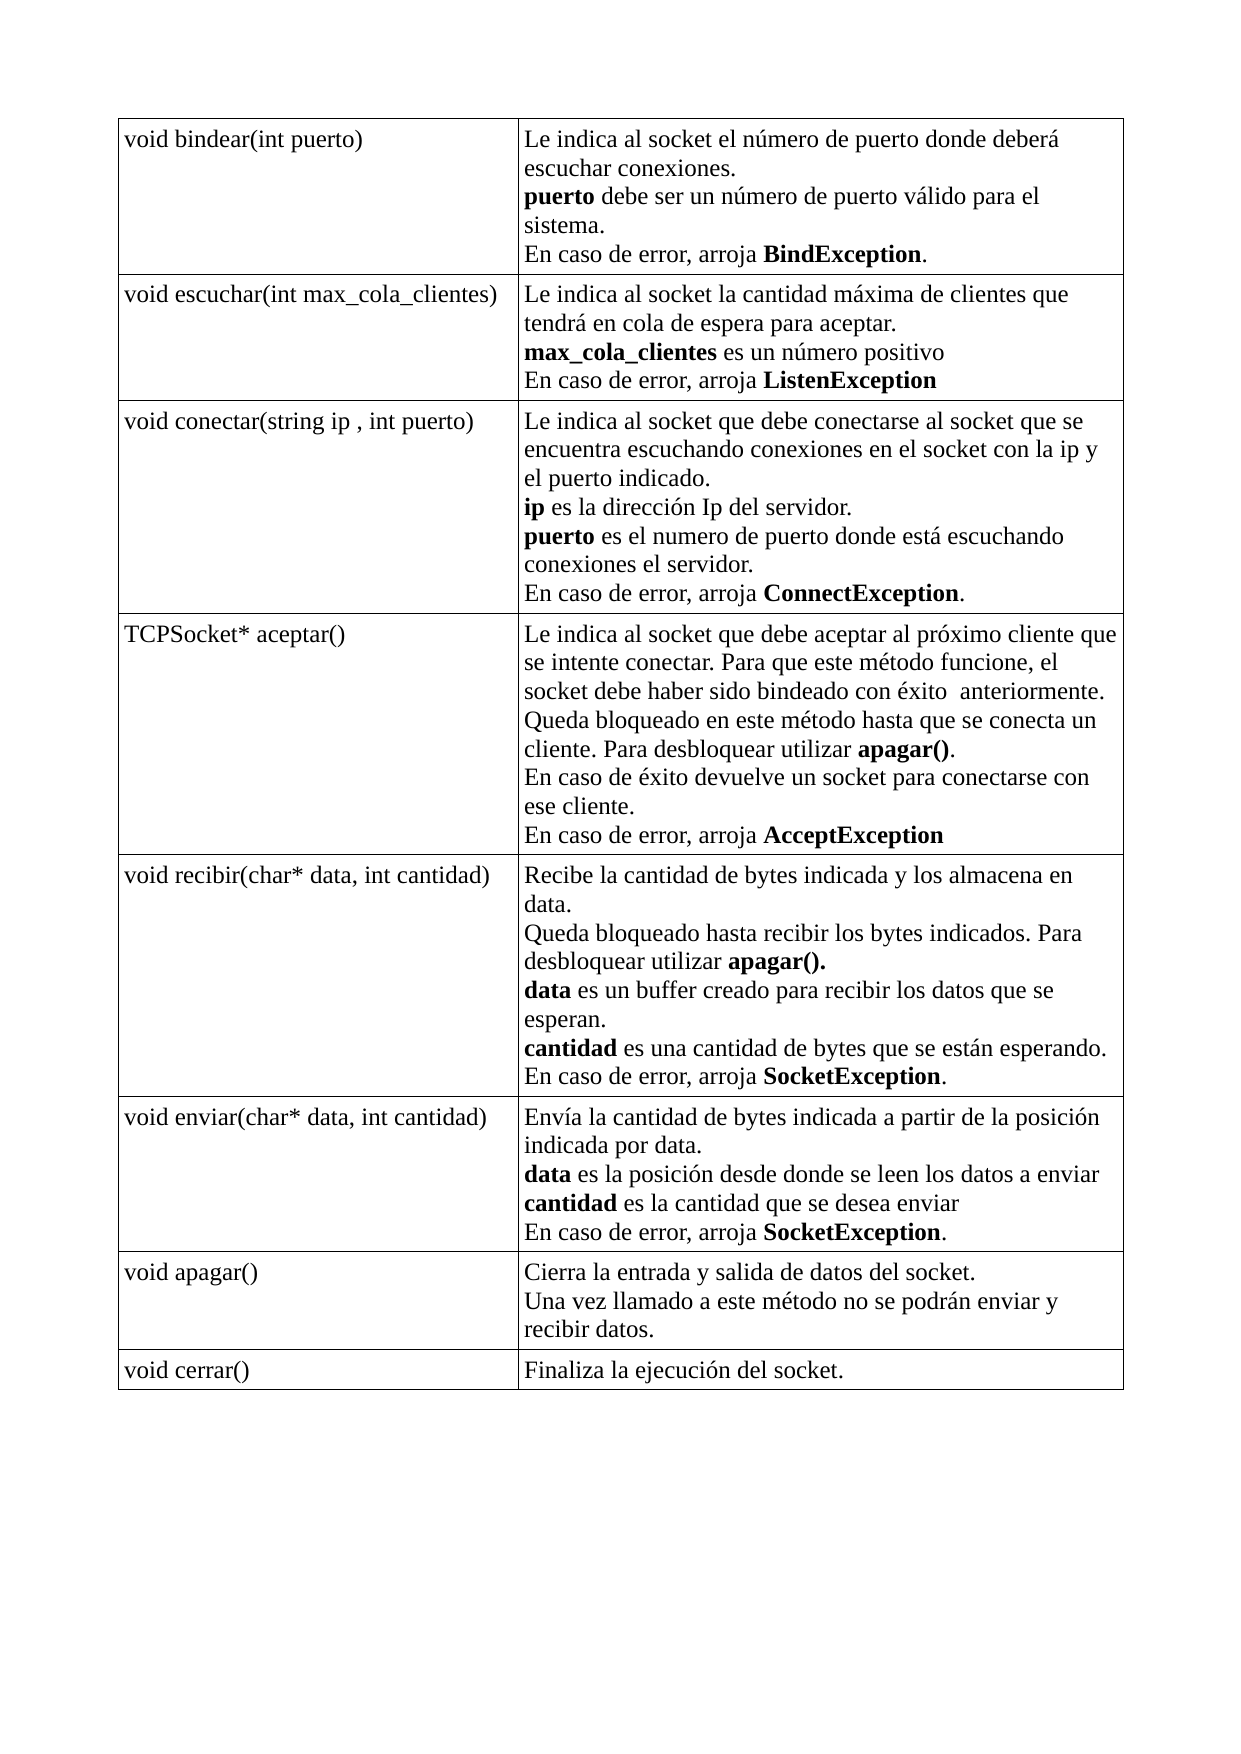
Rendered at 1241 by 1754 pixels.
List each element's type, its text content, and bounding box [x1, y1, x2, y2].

table_cell Cierra la entrada y salida de datos del socket. Una vez llamado a este método no se podrán enviar y recibir datos. [519, 1252, 1123, 1349]
table_cell Le indica al socket el número de puerto donde deberá escuchar conexiones. puerto debe ser un número de puerto válido para el sistema. En caso de error, arroja BindException. [519, 119, 1123, 273]
table_cell void cerrar() [119, 1350, 518, 1389]
table_cell void bindear(int puerto) [119, 119, 518, 273]
table_cell Envía la cantidad de bytes indicada a partir de la posición indicada por data. data es la posición desde donde se leen los datos a enviar cantidad es la cantidad que se desea enviar En caso de error, arroja SocketException. [519, 1097, 1123, 1251]
table_cell void recibir(char* data, int cantidad) [119, 855, 518, 1096]
table_cell TCPSocket* aceptar() [119, 614, 518, 854]
table_cell Recibe la cantidad de bytes indicada y los almacena en data. Queda bloqueado hasta recibir los bytes indicados. Para desbloquear utilizar apagar(). data es un buffer creado para recibir los datos que se esperan. cantidad es una cantidad de bytes que se están esperando. En caso de error, arroja SocketException. [519, 855, 1123, 1096]
table_cell Le indica al socket que debe conectarse al socket que se encuentra escuchando conexiones en el socket con la ip y el puerto indicado. ip es la dirección Ip del servidor. puerto es el numero de puerto donde está escuchando conexiones el servidor. En caso de error, arroja ConnectException. [519, 401, 1123, 613]
table_cell Le indica al socket la cantidad máxima de clientes que tendrá en cola de espera para aceptar. max_cola_clientes es un número positivo En caso de error, arroja ListenException [519, 275, 1123, 400]
table_cell void enviar(char* data, int cantidad) [119, 1097, 518, 1251]
table_cell void apagar() [119, 1252, 518, 1349]
table_cell Finaliza la ejecución del socket. [519, 1350, 1123, 1389]
table_cell void conectar(string ip , int puerto) [119, 401, 518, 613]
table_cell void escuchar(int max_cola_clientes) [119, 275, 518, 400]
table_cell Le indica al socket que debe aceptar al próximo cliente que se intente conectar. Para que este método funcione, el socket debe haber sido bindeado con éxito anteriormente. Queda bloqueado en este método hasta que se conecta un cliente. Para desbloquear utilizar apagar(). En caso de éxito devuelve un socket para conectarse con ese cliente. En caso de error, arroja AcceptException [519, 614, 1123, 854]
